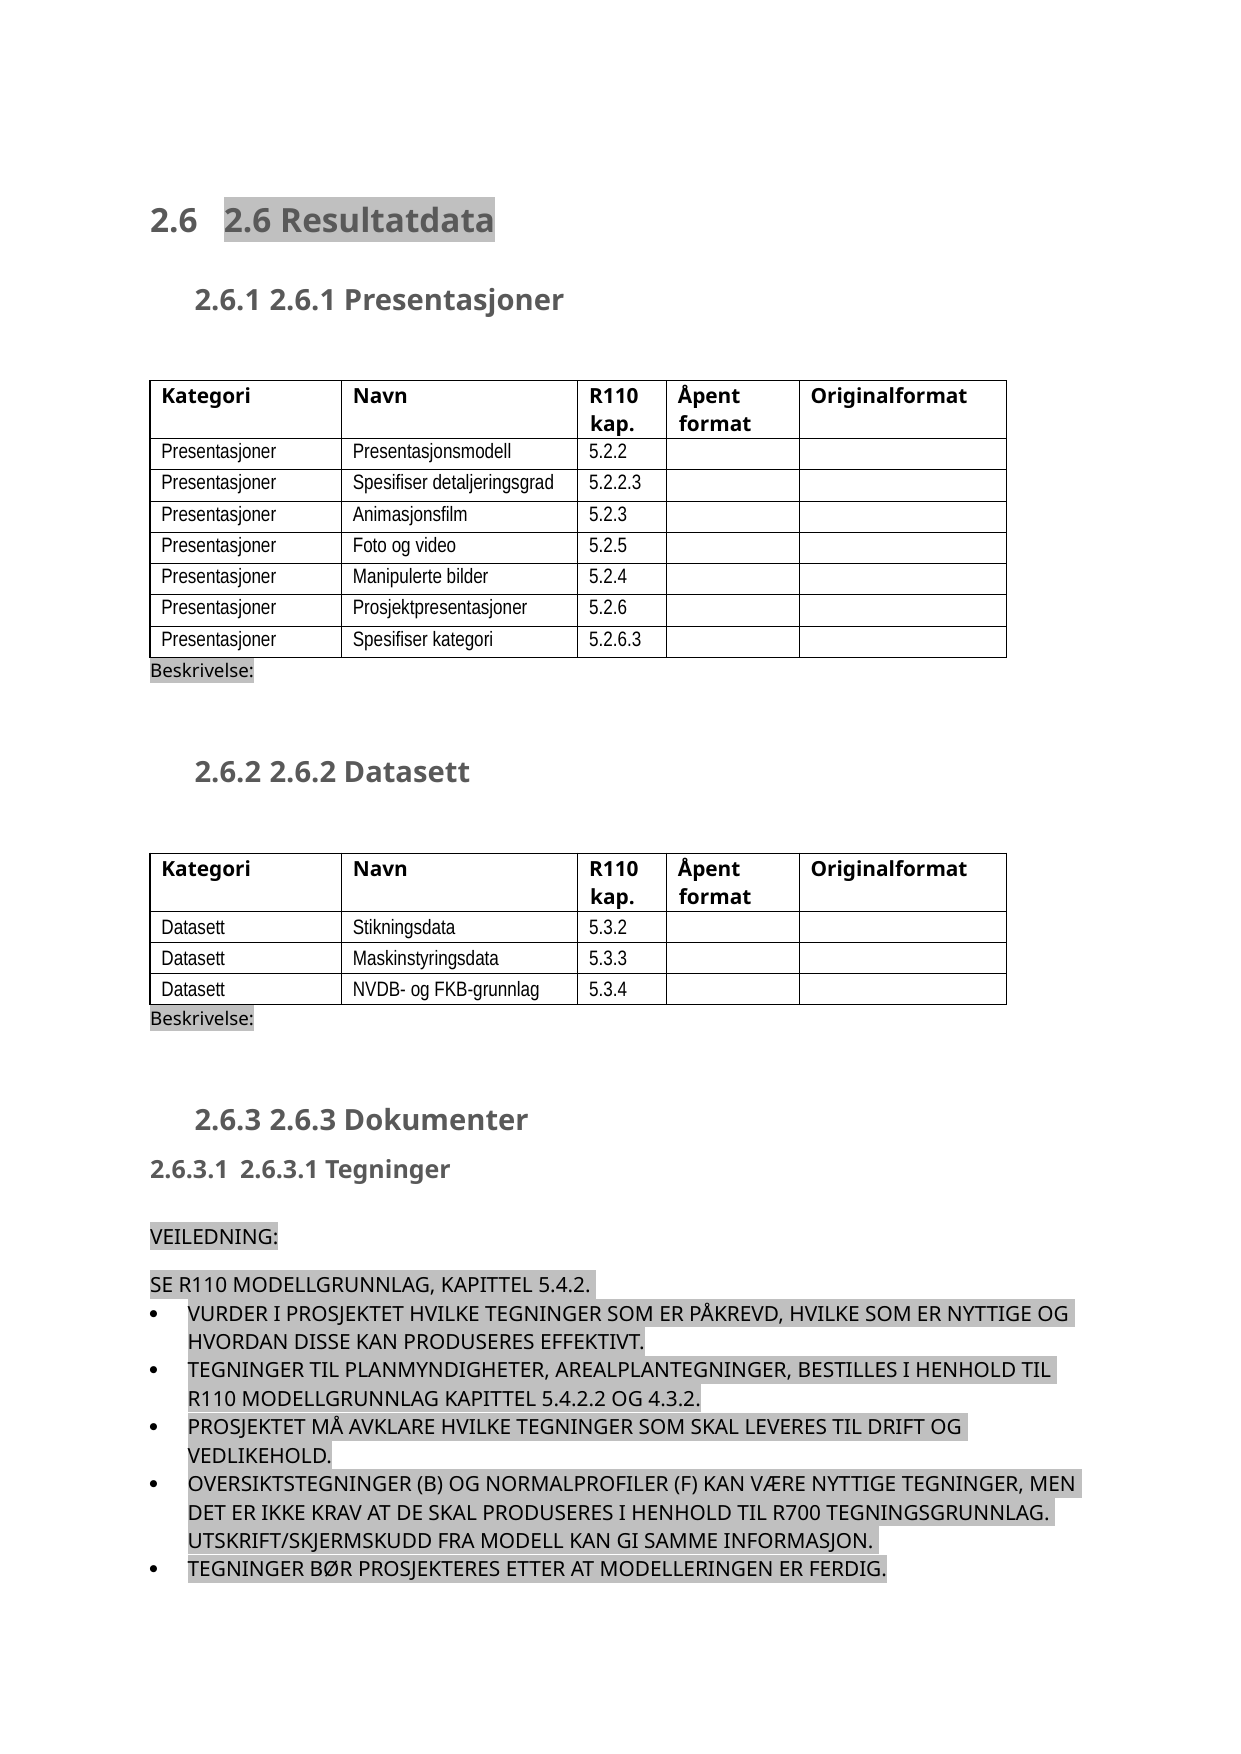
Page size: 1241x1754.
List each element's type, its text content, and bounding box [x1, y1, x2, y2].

table_cell Datasett [151, 974, 341, 1004]
table_cell Presentasjoner [151, 627, 341, 657]
table_cell Spesifiser detaljeringsgrad [342, 470, 577, 501]
text VEILEDNING: [150, 1222, 1090, 1250]
table_cell [800, 564, 1006, 594]
table_cell Animasjonsfilm [342, 502, 577, 532]
table_cell Prosjektpresentasjoner [342, 595, 577, 626]
table_cell 5.2.4 [578, 564, 666, 594]
table_cell Presentasjoner [151, 470, 341, 501]
list VURDER I PROSJEKTET HVILKE TEGNINGER SOM ER PÅKREVD, HVILKE SOM ER NYTTIGE OG HVORDAN DISSE KAN PRODUSERES EFFEKTIVT. [150, 1299, 1090, 1356]
table_cell [667, 974, 799, 1004]
text Beskrivelse: [150, 1005, 1090, 1031]
table_header R110 kap. [578, 381, 666, 438]
subtitle 2.6 Resultatdata [150, 197, 1090, 242]
table_cell 5.2.6 [578, 595, 666, 626]
table_header Navn [342, 854, 577, 911]
table_cell [800, 943, 1006, 973]
table_cell Datasett [151, 912, 341, 942]
table_cell Presentasjonsmodell [342, 439, 577, 469]
table_cell NVDB- og FKB-grunnlag [342, 974, 577, 1004]
table_cell Presentasjoner [151, 439, 341, 469]
table_cell [800, 974, 1006, 1004]
table_cell [667, 595, 799, 626]
table_cell [667, 470, 799, 501]
table_cell 5.2.3 [578, 502, 666, 532]
table_cell 5.2.2 [578, 439, 666, 469]
table_header Åpent format [667, 854, 799, 911]
text SE R110 MODELLGRUNNLAG, KAPITTEL 5.4.2. [150, 1270, 1090, 1299]
table_cell Datasett [151, 943, 341, 973]
text Beskrivelse: [150, 658, 1090, 683]
table_cell Foto og video [342, 533, 577, 563]
list TEGNINGER BØR PROSJEKTERES ETTER AT MODELLERINGEN ER FERDIG. [150, 1554, 1090, 1583]
subtitle 2.6.3 Dokumenter [194, 1099, 1090, 1139]
table_cell Presentasjoner [151, 502, 341, 532]
table_cell [667, 943, 799, 973]
table_cell Presentasjoner [151, 595, 341, 626]
list OVERSIKTSTEGNINGER (B) OG NORMALPROFILER (F) KAN VÆRE NYTTIGE TEGNINGER, MEN DET ER IKKE KRAV AT DE SKAL PRODUSERES I HENHOLD TIL R700 TEGNINGSGRUNNLAG. UTSKRIFT/SKJERMSKUDD FRA MODELL KAN GI SAMME INFORMASJON. [150, 1469, 1090, 1554]
subtitle 2.6.1 Presentasjoner [194, 279, 1090, 319]
list TEGNINGER TIL PLANMYNDIGHETER, AREALPLANTEGNINGER, BESTILLES I HENHOLD TIL R110 MODELLGRUNNLAG KAPITTEL 5.4.2.2 OG 4.3.2. [150, 1356, 1090, 1412]
subtitle 2.6.3.1 Tegninger [150, 1152, 1090, 1186]
table_cell 5.3.3 [578, 943, 666, 973]
table_cell [800, 533, 1006, 563]
list PROSJEKTET MÅ AVKLARE HVILKE TEGNINGER SOM SKAL LEVERES TIL DRIFT OG VEDLIKEHOLD. [150, 1412, 1090, 1469]
subtitle 2.6.2 Datasett [194, 751, 1090, 791]
table_cell Presentasjoner [151, 564, 341, 594]
table_cell [800, 595, 1006, 626]
table_cell 5.2.6.3 [578, 627, 666, 657]
table_cell Stikningsdata [342, 912, 577, 942]
table_cell 5.2.2.3 [578, 470, 666, 501]
table_header Originalformat [800, 381, 1006, 438]
table_cell Maskinstyringsdata [342, 943, 577, 973]
table_cell 5.2.5 [578, 533, 666, 563]
table_header R110 kap. [578, 854, 666, 911]
table_header Kategori [151, 854, 341, 911]
table_cell [800, 439, 1006, 469]
table_header Kategori [151, 381, 341, 438]
table_header Originalformat [800, 854, 1006, 911]
table_cell [800, 627, 1006, 657]
table_header Åpent format [667, 381, 799, 438]
table_cell Spesifiser kategori [342, 627, 577, 657]
table_cell Presentasjoner [151, 533, 341, 563]
table_cell [800, 470, 1006, 501]
table_header Navn [342, 381, 577, 438]
table_cell [667, 533, 799, 563]
table_cell 5.3.4 [578, 974, 666, 1004]
table_cell [667, 912, 799, 942]
table_cell [667, 564, 799, 594]
table_cell 5.3.2 [578, 912, 666, 942]
table_cell [667, 502, 799, 532]
table_cell Manipulerte bilder [342, 564, 577, 594]
table_cell [667, 439, 799, 469]
table_cell [667, 627, 799, 657]
table_cell [800, 502, 1006, 532]
table_cell [800, 912, 1006, 942]
